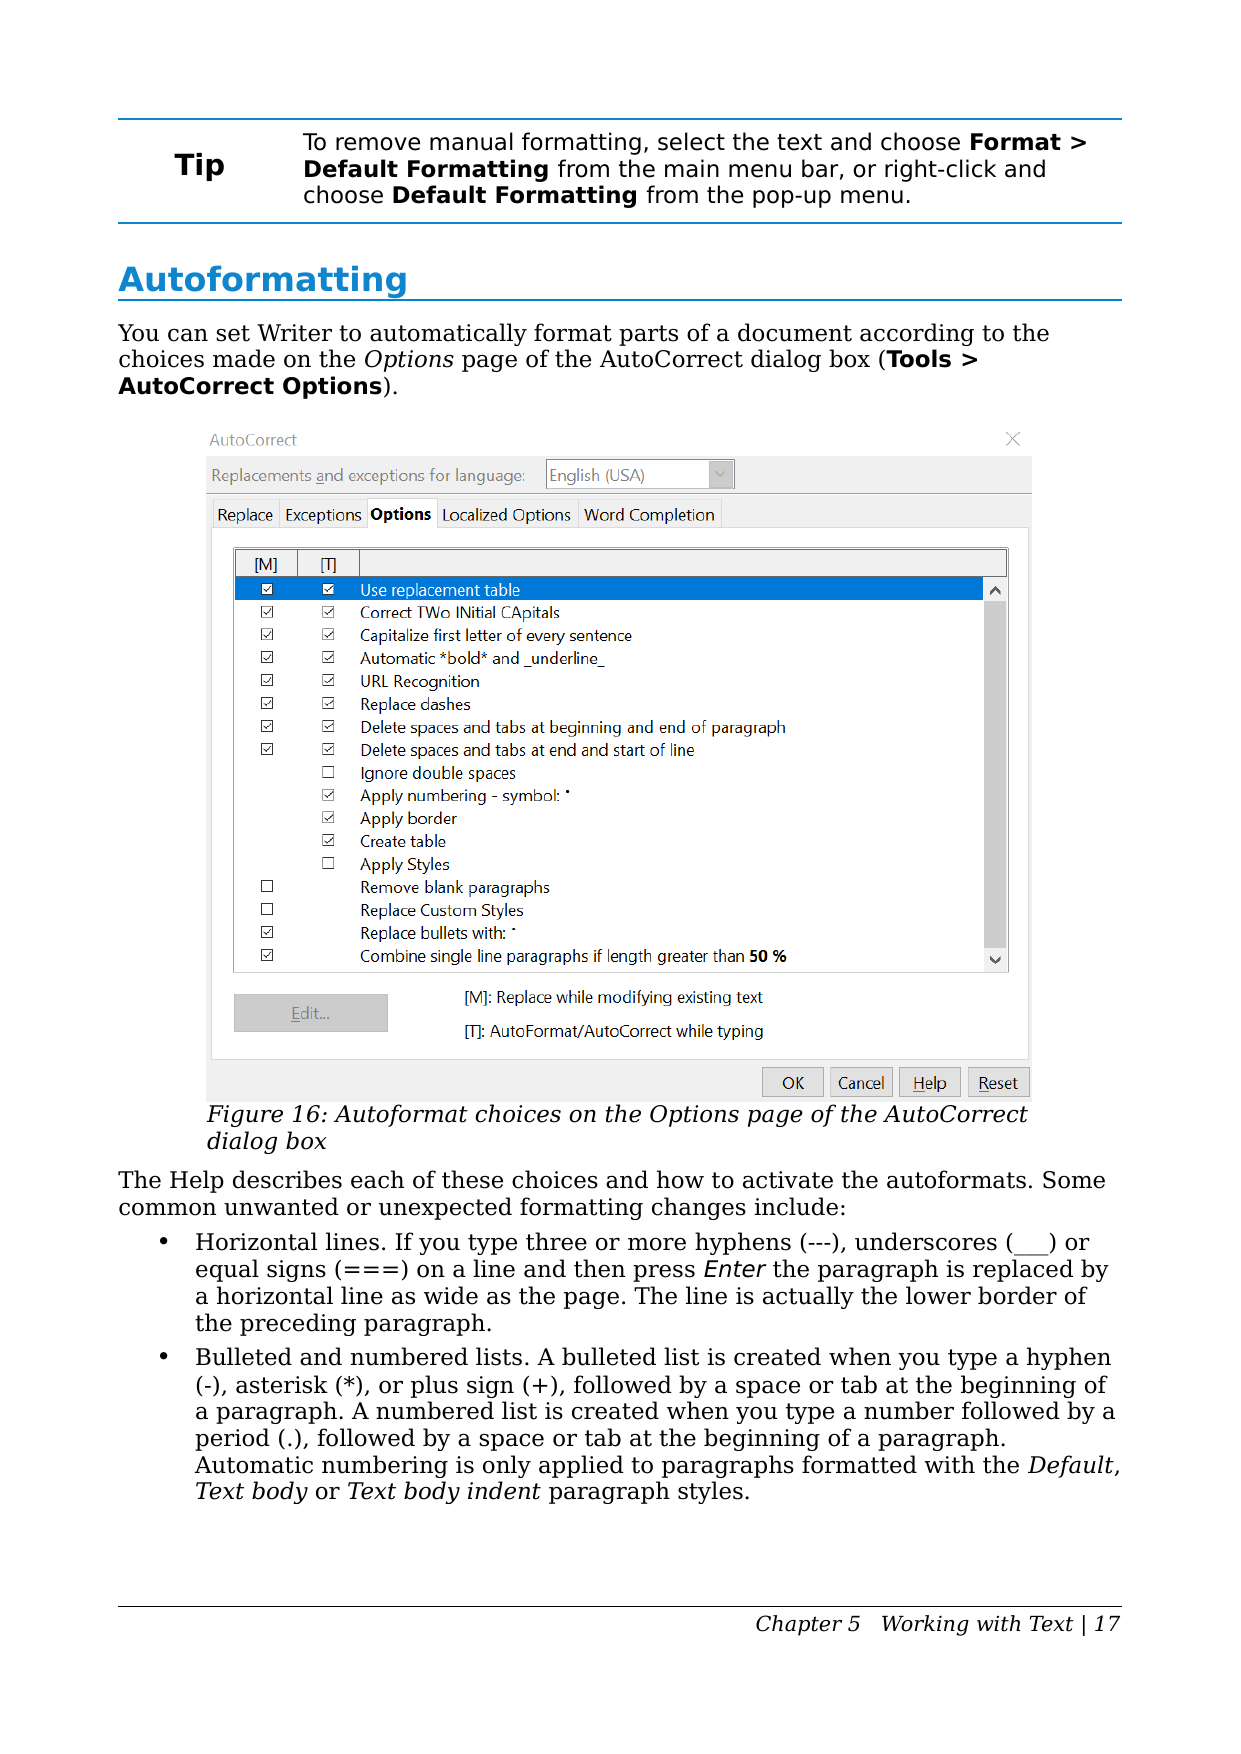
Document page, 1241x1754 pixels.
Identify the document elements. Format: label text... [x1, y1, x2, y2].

subtitle Autoformatting [118, 260, 1122, 299]
picture [206, 424, 1032, 1102]
text You can set Writer to automatically format parts of a document according to the choices made on the Options page of the AutoCorrect dialog box (Tools > AutoCorrect Options). [118, 320, 1122, 400]
list The Help describes each of these choices and how to activate the autoformats. Some common unwanted or unexpected formatting changes include: [118, 1167, 1122, 1221]
list Bulleted and numbered lists. A bulleted list is created when you type a hyphen (-), asterisk (*), or plus sign (+), followed by a space or tab at the beginning of a paragraph. A numbered list is created when you type a number followed by a period (.), followed by a space or tab at the beginning of a paragraph. Automatic numbering is only applied to paragraphs formatted with the Default, Text body or Text body indent paragraph styles. [156, 1343, 1122, 1505]
list Horizontal lines. If you type three or more hyphens (---), underscores (___) or equal signs (===) on a line and then press Enter the paragraph is replaced by a horizontal line as wide as the page. The line is actually the lower border of the preceding paragraph. [156, 1227, 1122, 1336]
text Figure 16: Autoformat choices on the Options page of the AutoCorrect dialog box [207, 425, 1033, 1155]
table_header To remove manual formatting, select the text and choose Format > Default Formatting from the main menu bar, or right-click and choose Default Formatting from the pop-up menu. [281, 120, 1122, 222]
table_header Tip [118, 120, 281, 222]
